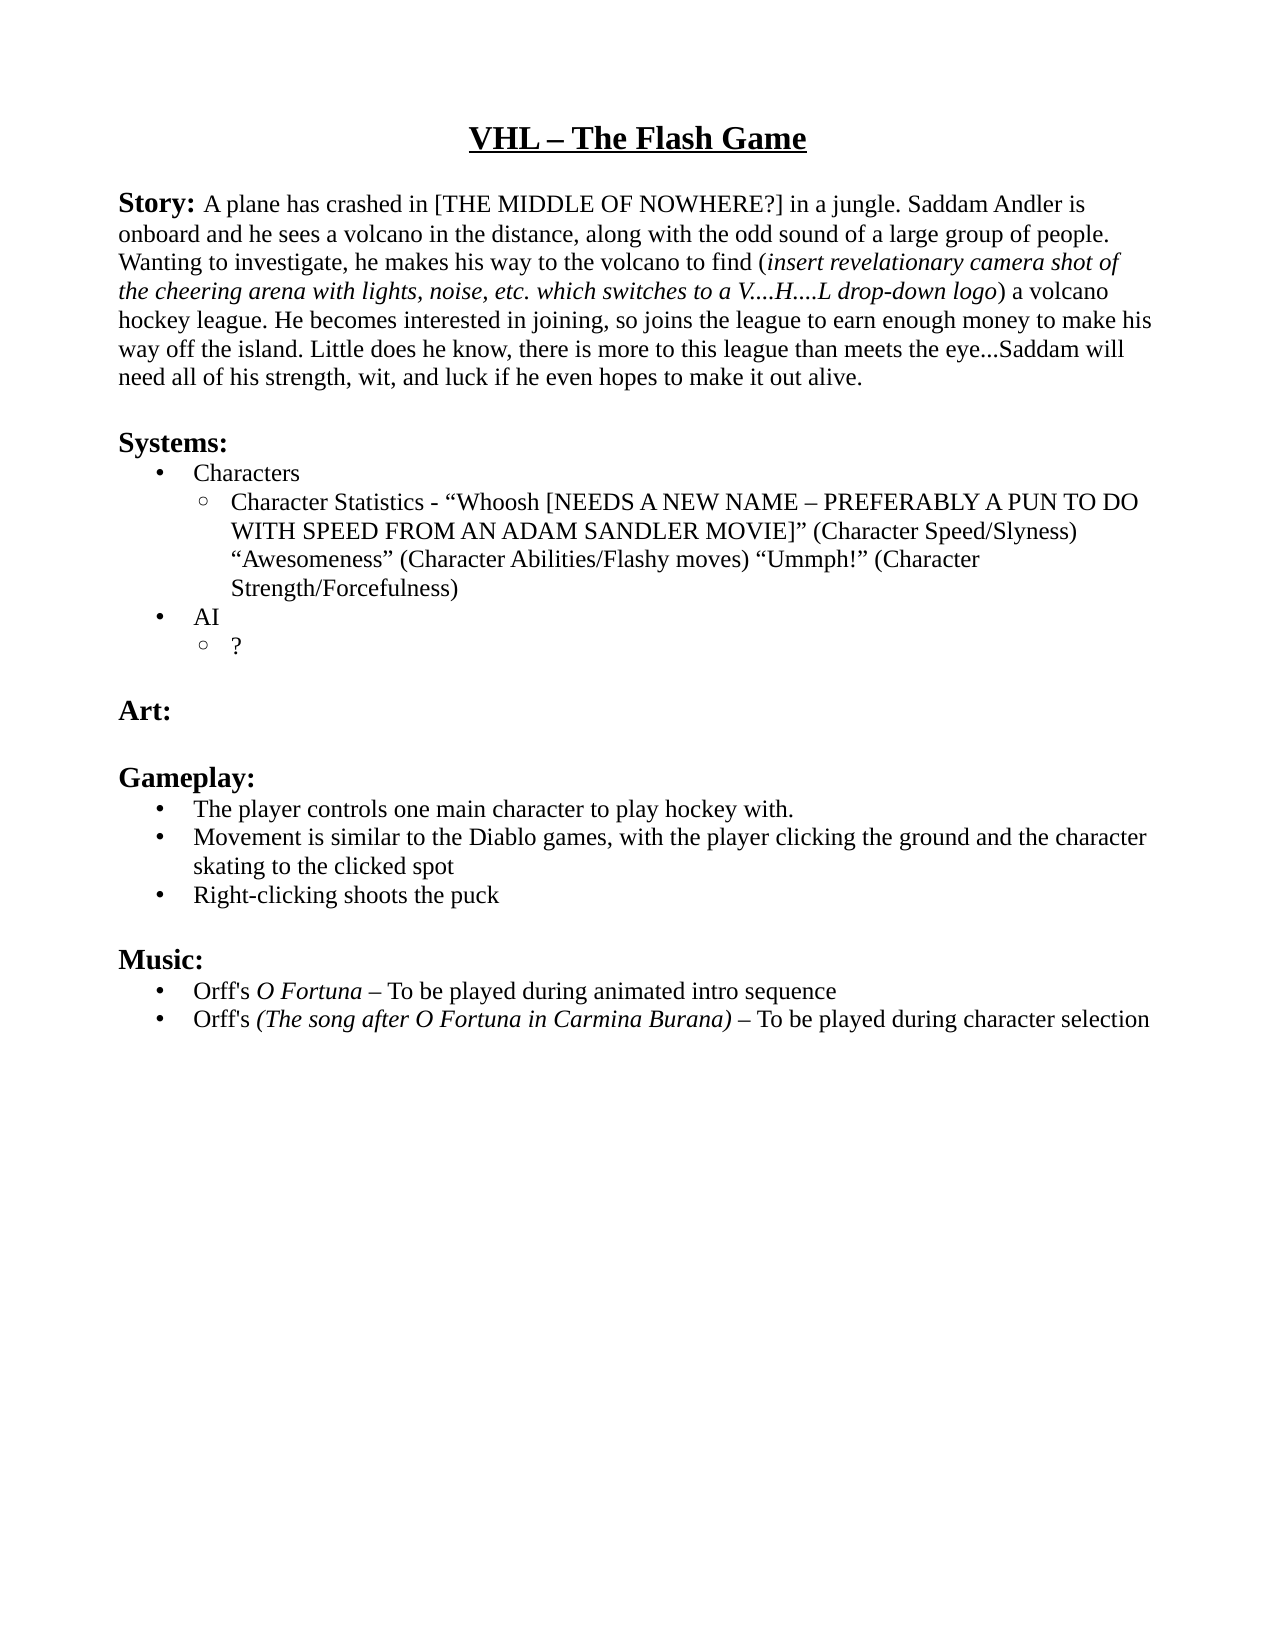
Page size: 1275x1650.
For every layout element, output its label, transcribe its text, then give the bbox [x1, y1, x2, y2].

list ? [193, 631, 1157, 659]
text Gameplay: [118, 760, 1157, 794]
list The player controls one main character to play hockey with. [156, 794, 1157, 822]
list Orff's O Fortuna – To be played during animated intro sequence [156, 976, 1157, 1004]
text Music: [118, 942, 1157, 976]
text Art: [118, 693, 1157, 727]
list Character Statistics - “Whoosh [NEEDS A NEW NAME – PREFERABLY A PUN TO DO WITH SPEED FROM AN ADAM SANDLER MOVIE]” (Character Speed/Slyness) “Awesomeness” (Character Abilities/Flashy moves) “Ummph!” (Character Strength/Forcefulness) [193, 487, 1157, 602]
text Story: A plane has crashed in [THE MIDDLE OF NOWHERE?] in a jungle. Saddam Andler is onboard and he sees a volcano in the distance, along with the odd sound of a large group of people. Wanting to investigate, he makes his way to the volcano to find (insert revelationary camera shot of the cheering arena with lights, noise, etc. which switches to a V....H....L drop-down logo) a volcano hockey league. He becomes interested in joining, so joins the league to earn enough money to make his way off the island. Little does he know, there is more to this league than meets the eye...Saddam will need all of his strength, wit, and luck if he even hopes to make it out alive. [118, 185, 1157, 391]
list Characters [156, 458, 1157, 487]
list Right-clicking shoots the puck [156, 880, 1157, 909]
list Movement is similar to the Diablo games, with the player clicking the ground and the character skating to the clicked spot [156, 822, 1157, 880]
text Systems: [118, 425, 1157, 458]
list AI [156, 602, 1157, 631]
list Orff's (The song after O Fortuna in Carmina Burana) – To be played during character selection [156, 1004, 1157, 1033]
text VHL – The Flash Game [118, 118, 1157, 156]
